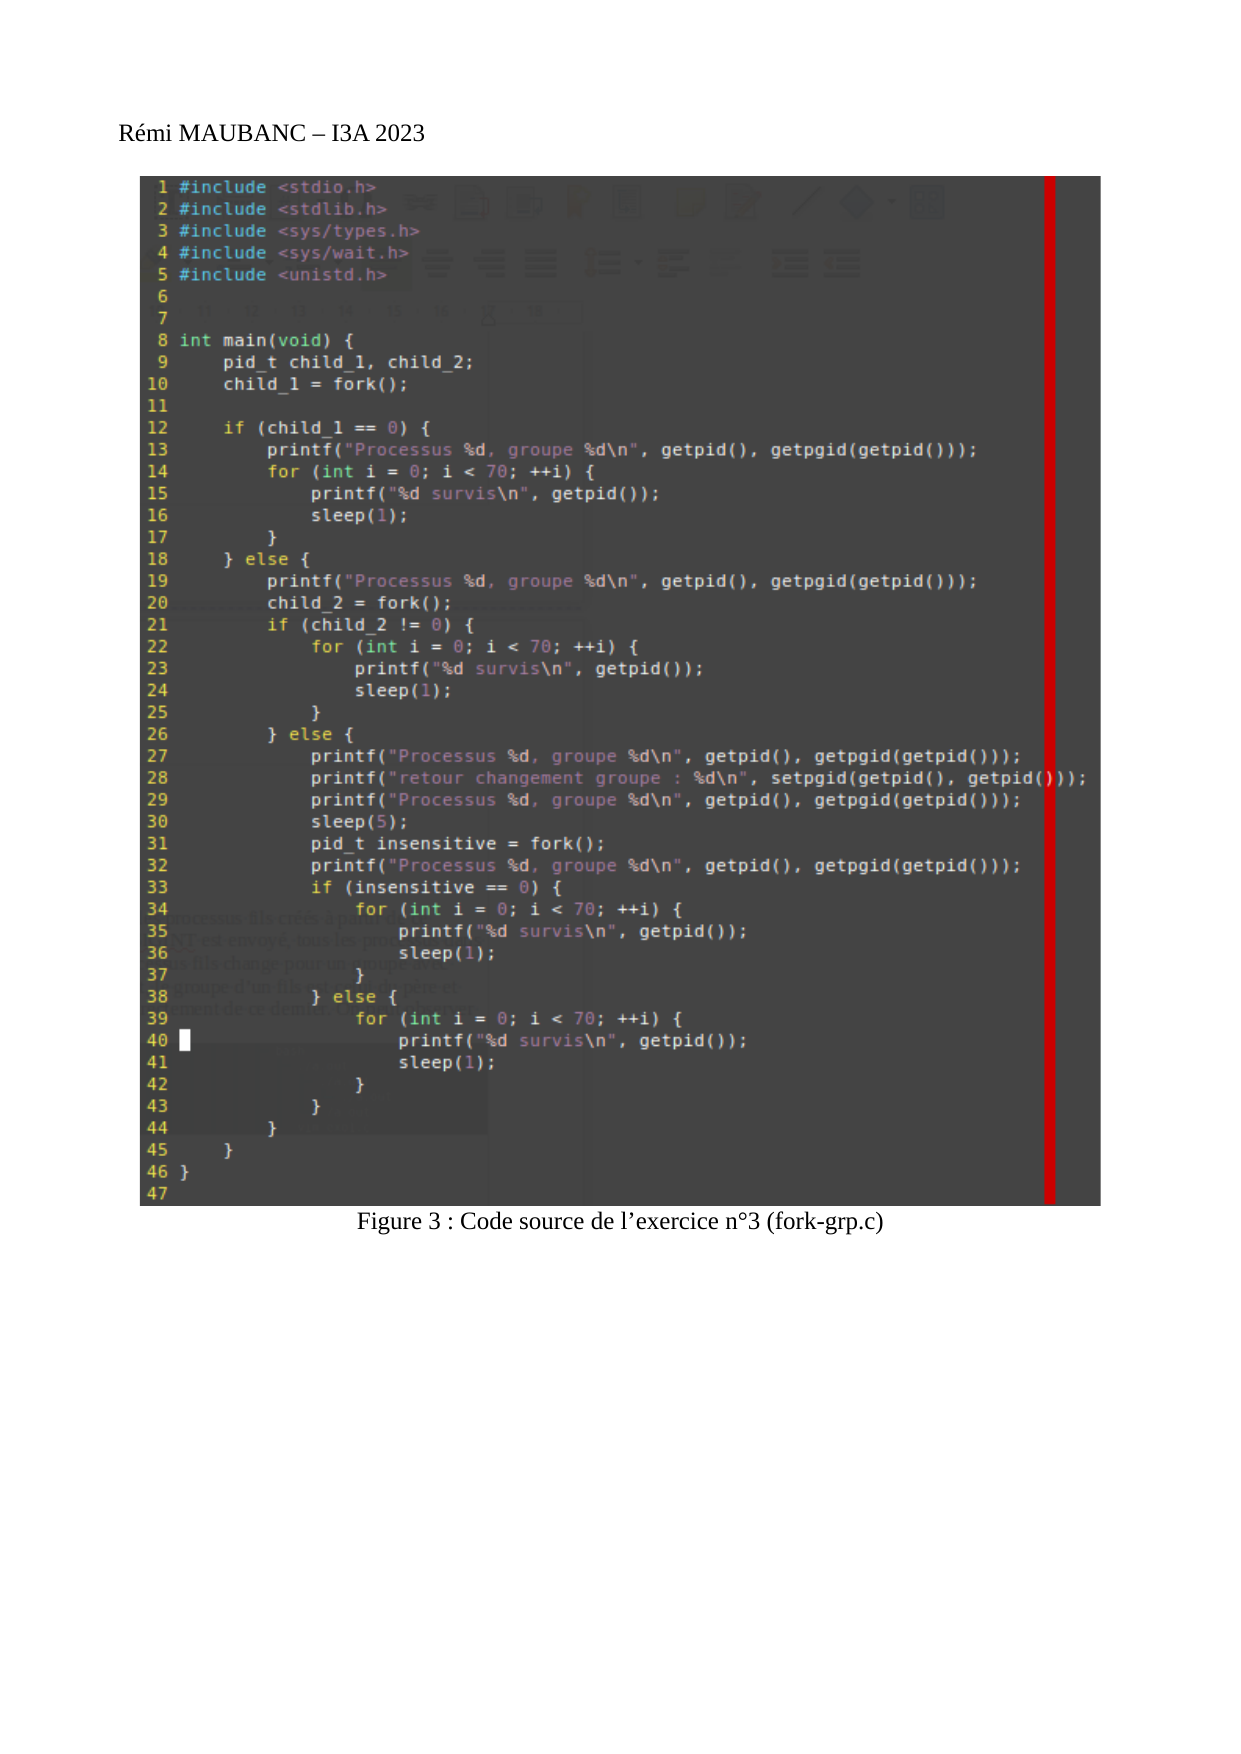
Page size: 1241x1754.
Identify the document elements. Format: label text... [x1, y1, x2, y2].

text Figure 3 : Code source de l’exercice n°3 (fork-grp.c) [118, 176, 1122, 1235]
picture [139, 176, 1101, 1206]
